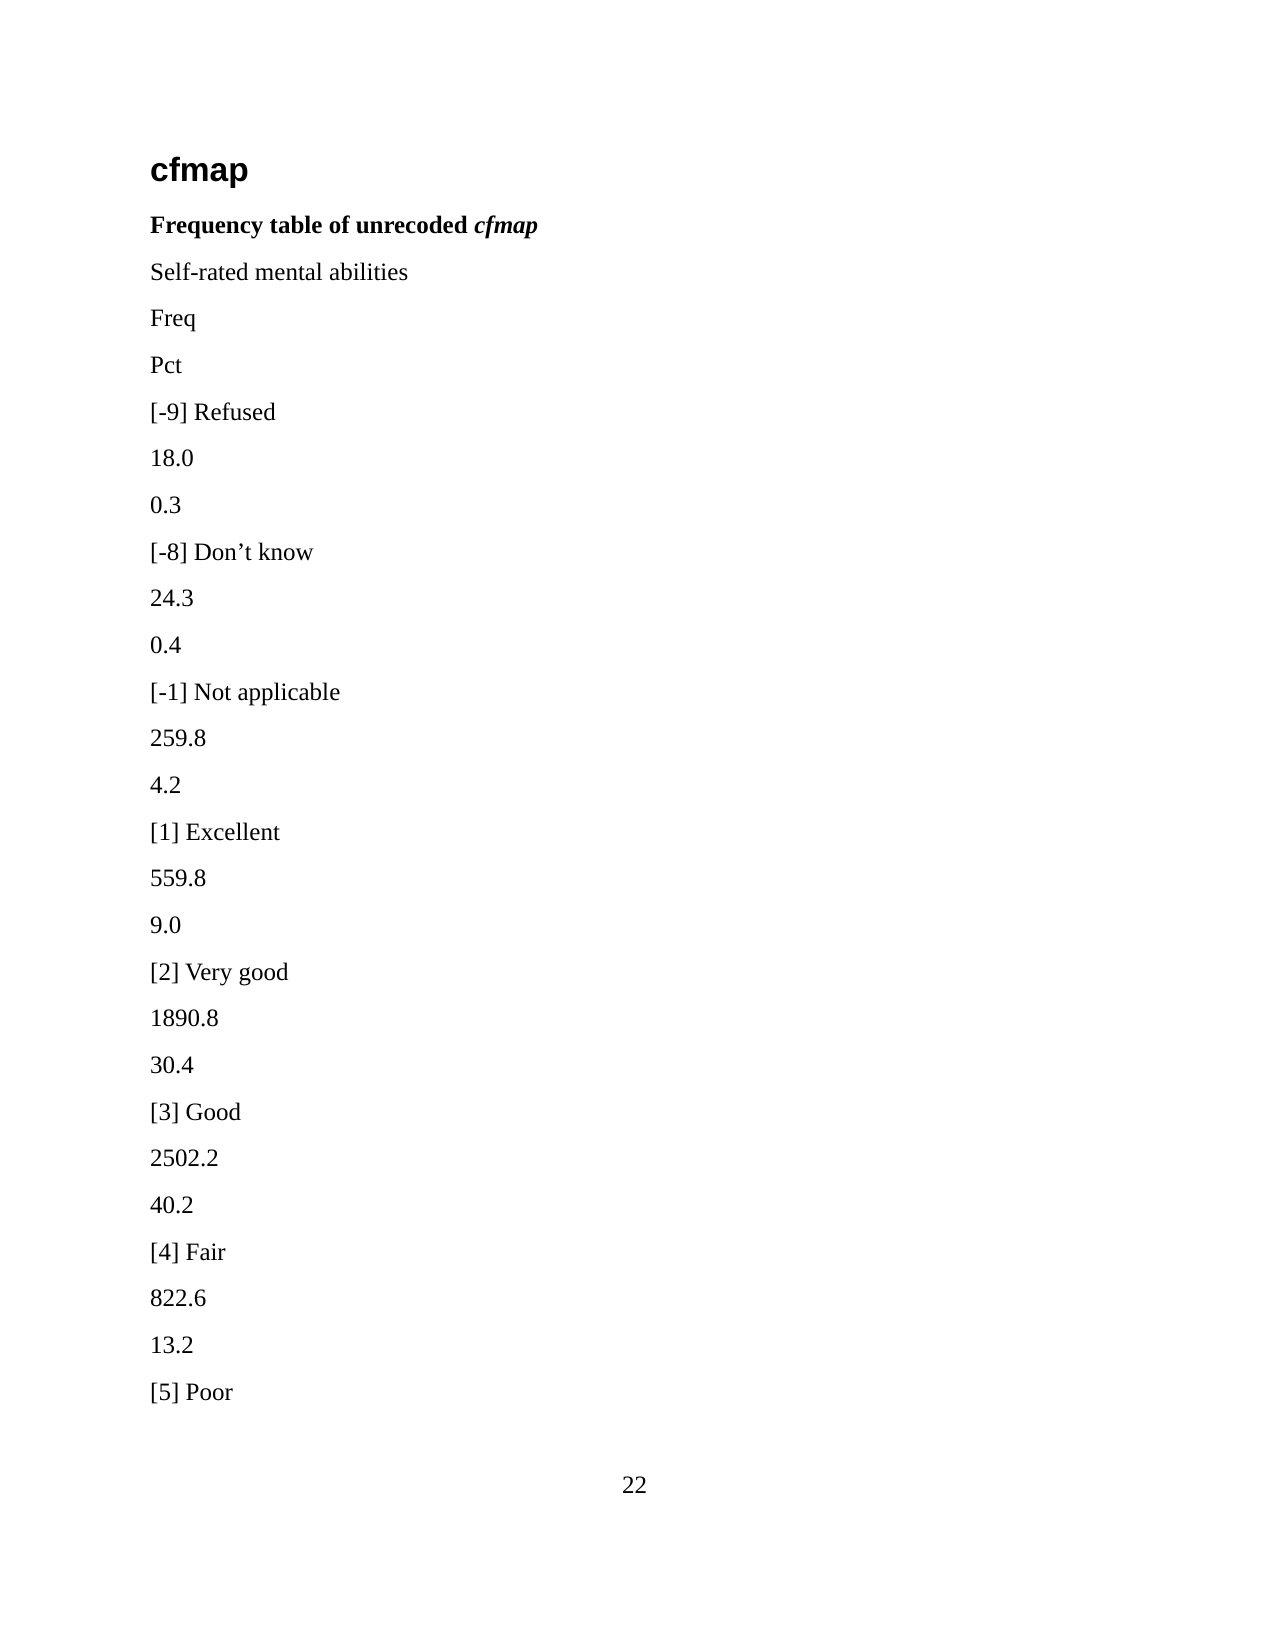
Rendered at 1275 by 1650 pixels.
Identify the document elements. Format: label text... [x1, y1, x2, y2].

text [3] Good [150, 1097, 1125, 1126]
text 30.4 [150, 1050, 1125, 1079]
text [2] Very good [150, 957, 1125, 986]
text Freq [150, 303, 1125, 332]
text [-9] Refused [150, 397, 1125, 426]
text 0.3 [150, 490, 1125, 519]
text 0.4 [150, 630, 1125, 659]
text 1890.8 [150, 1003, 1125, 1032]
text 822.6 [150, 1283, 1125, 1312]
text 4.2 [150, 770, 1125, 799]
text 559.8 [150, 863, 1125, 892]
text 13.2 [150, 1330, 1125, 1359]
text [1] Excellent [150, 817, 1125, 846]
text Pct [150, 350, 1125, 379]
subtitle cfmap [150, 150, 1125, 189]
text Frequency table of unrecoded cfmap [150, 210, 1125, 239]
text [5] Poor [150, 1377, 1125, 1406]
text 259.8 [150, 723, 1125, 752]
text 40.2 [150, 1190, 1125, 1219]
text Self-rated mental abilities [150, 257, 1125, 286]
text 9.0 [150, 910, 1125, 939]
text [-8] Don’t know [150, 537, 1125, 566]
text [4] Fair [150, 1237, 1125, 1266]
text 2502.2 [150, 1143, 1125, 1172]
text 24.3 [150, 583, 1125, 612]
text 18.0 [150, 443, 1125, 472]
text [-1] Not applicable [150, 677, 1125, 706]
